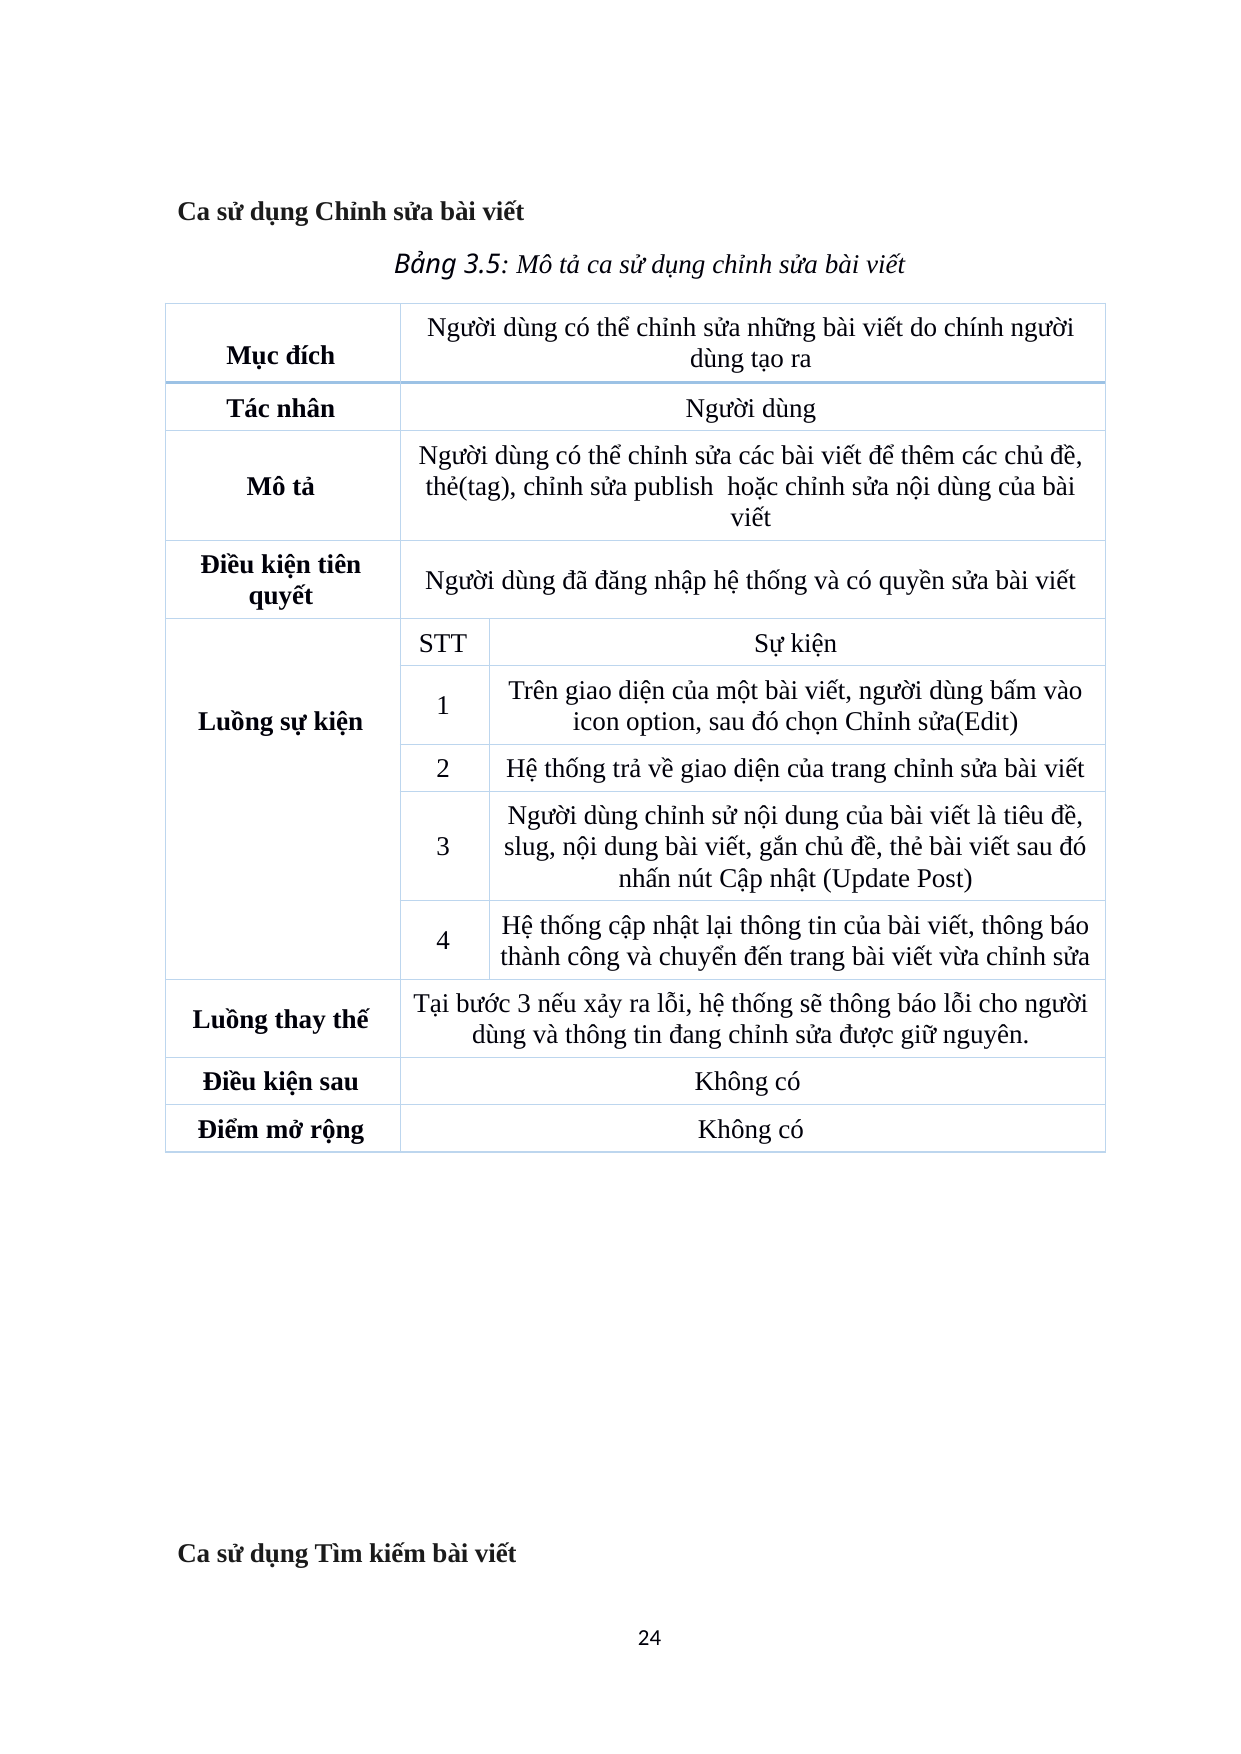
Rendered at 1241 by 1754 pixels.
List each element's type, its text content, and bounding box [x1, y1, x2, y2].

table_cell Điểm mở rộng [166, 1105, 400, 1151]
table_cell Sự kiện [490, 619, 1105, 665]
table_cell Người dùng [401, 384, 1105, 430]
table_cell Luồng sự kiện [166, 619, 400, 979]
table_cell Mô tả [166, 431, 400, 540]
table_cell 1 [401, 666, 489, 744]
table_header Người dùng có thể chỉnh sửa những bài viết do chính người dùng tạo ra [401, 304, 1105, 381]
table_cell 2 [401, 745, 489, 791]
table_header Mục đích [166, 304, 400, 381]
table_cell Không có [401, 1058, 1105, 1104]
text Bảng 3.5: Mô tả ca sử dụng chỉnh sửa bài viết [177, 245, 1122, 282]
table_cell STT [401, 619, 489, 665]
table_cell Điều kiện sau [166, 1058, 400, 1104]
subtitle Ca sử dụng Chỉnh sửa bài viết [525, 195, 1122, 226]
subtitle Ca sử dụng Tìm kiếm bài viết [517, 1537, 1122, 1568]
table_cell Luồng thay thế [166, 980, 400, 1057]
table_cell Người dùng đã đăng nhập hệ thống và có quyền sửa bài viết [401, 541, 1105, 618]
table_cell Tại bước 3 nếu xảy ra lỗi, hệ thống sẽ thông báo lỗi cho người dùng và thông tin đang chỉnh sửa được giữ nguyên. [401, 980, 1105, 1057]
table_cell Điều kiện tiên quyết [166, 541, 400, 618]
table_cell Người dùng chỉnh sử nội dung của bài viết là tiêu đề, slug, nội dung bài viết, gắn chủ đề, thẻ bài viết sau đó nhấn nút Cập nhật (Update Post) [490, 792, 1105, 900]
table_cell Không có [401, 1105, 1105, 1151]
table_cell Hệ thống trả về giao diện của trang chỉnh sửa bài viết [490, 745, 1105, 791]
table_cell 4 [401, 901, 489, 979]
table_cell 3 [401, 792, 489, 900]
table_cell Tác nhân [166, 384, 400, 430]
table_cell Hệ thống cập nhật lại thông tin của bài viết, thông báo thành công và chuyển đến trang bài viết vừa chỉnh sửa [490, 901, 1105, 979]
table_cell Người dùng có thể chỉnh sửa các bài viết để thêm các chủ đề, thẻ(tag), chỉnh sửa publish hoặc chỉnh sửa nội dùng của bài viết [401, 431, 1105, 540]
table_cell Trên giao diện của một bài viết, người dùng bấm vào icon option, sau đó chọn Chỉnh sửa(Edit) [490, 666, 1105, 744]
